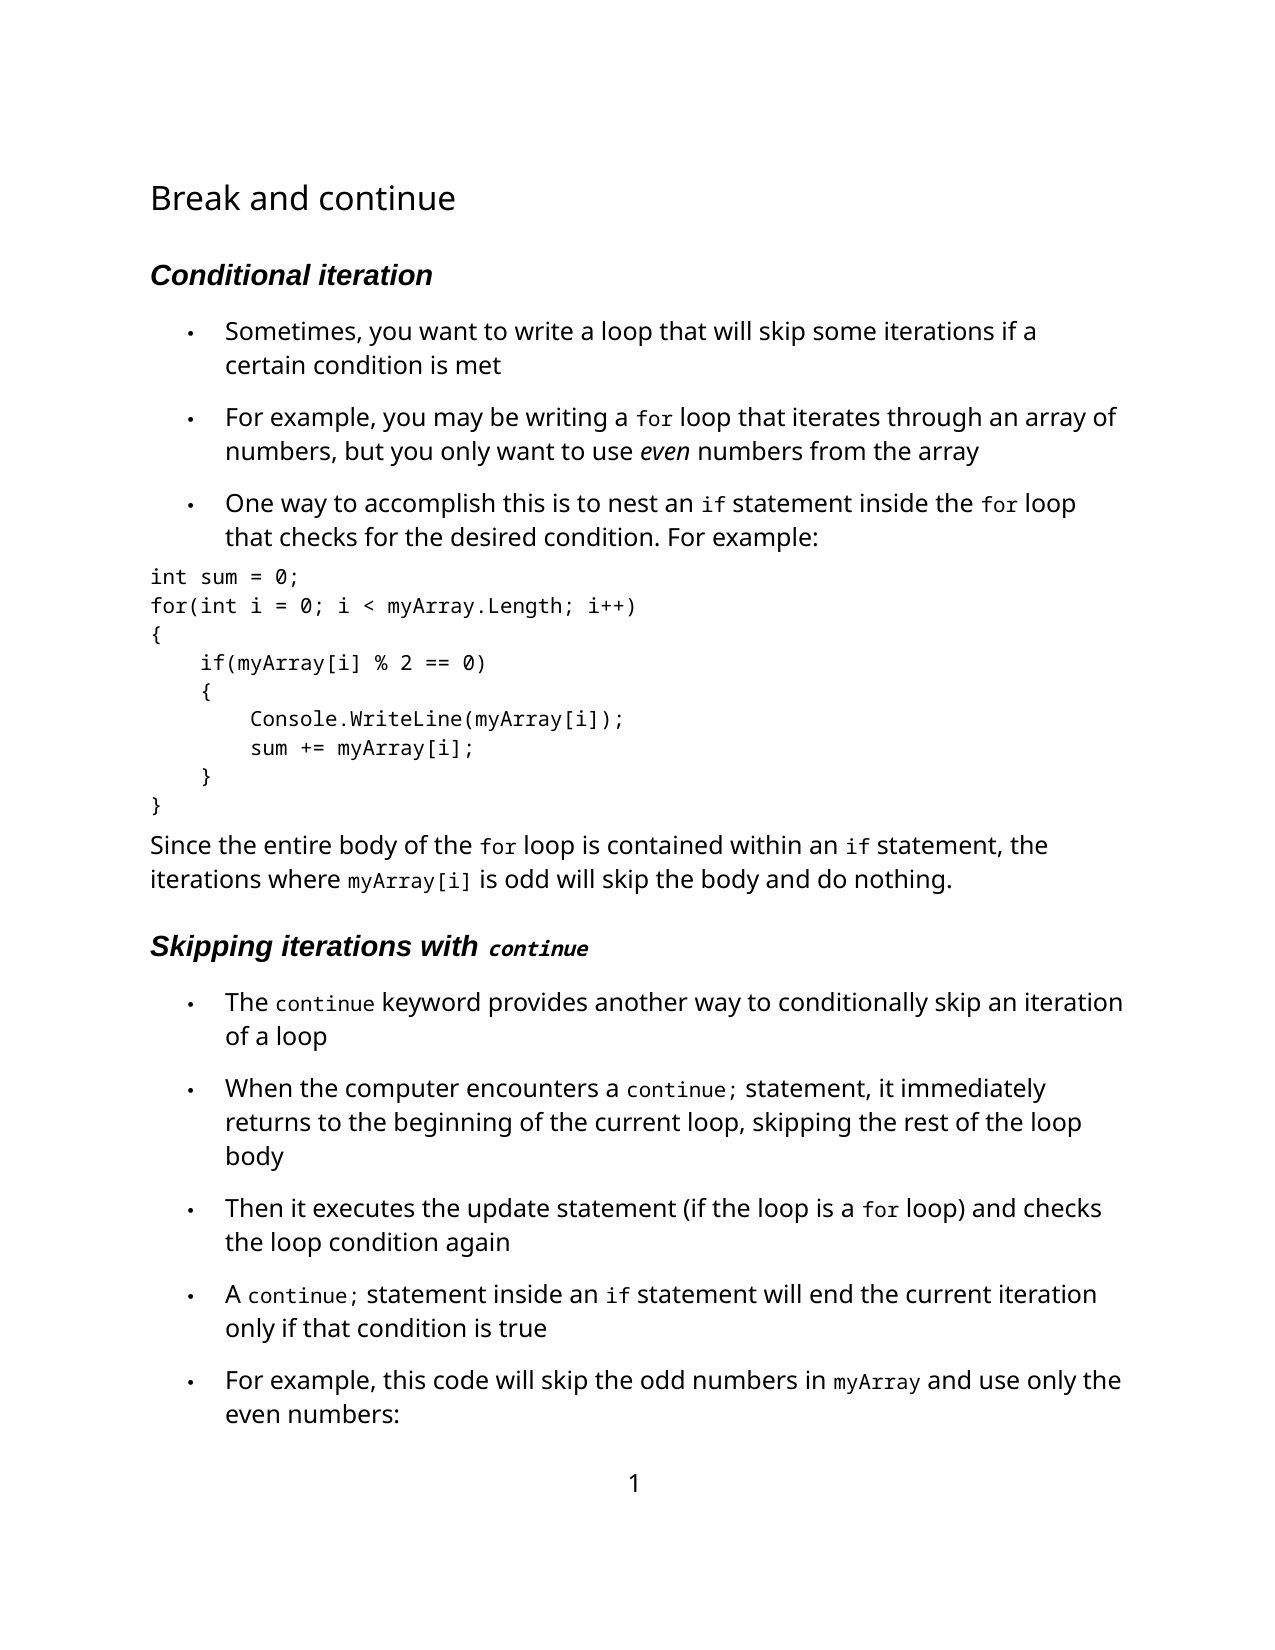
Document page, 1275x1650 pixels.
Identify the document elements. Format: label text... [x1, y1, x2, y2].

text { [150, 676, 1125, 704]
text Since the entire body of the for loop is contained within an if statement, the iterations where myArray[i] is odd will skip the body and do nothing. [150, 827, 1125, 895]
text } [150, 790, 1125, 818]
list For example, you may be writing a for loop that iterates through an array of numbers, but you only want to use even numbers from the array [187, 399, 1125, 467]
list The continue keyword provides another way to conditionally skip an iteration of a loop [187, 984, 1125, 1052]
subtitle Break and continue [150, 175, 1125, 221]
text int sum = 0; [150, 562, 1125, 591]
text for(int i = 0; i < myArray.Length; i++) [150, 591, 1125, 619]
subtitle Skipping iterations with continue [150, 929, 1125, 963]
text { [150, 619, 1125, 648]
list For example, this code will skip the odd numbers in myArray and use only the even numbers: [187, 1363, 1125, 1431]
text sum += myArray[i]; [150, 733, 1125, 761]
text Console.WriteLine(myArray[i]); [150, 704, 1125, 733]
list One way to accomplish this is to nest an if statement inside the for loop that checks for the desired condition. For example: [187, 485, 1125, 553]
list Then it executes the update statement (if the loop is a for loop) and checks the loop condition again [187, 1191, 1125, 1259]
list When the computer encounters a continue; statement, it immediately returns to the beginning of the current loop, skipping the rest of the loop body [187, 1070, 1125, 1173]
list A continue; statement inside an if statement will end the current iteration only if that condition is true [187, 1277, 1125, 1345]
list Sometimes, you want to write a loop that will skip some iterations if a certain condition is met [187, 313, 1125, 381]
subtitle Conditional iteration [150, 258, 1125, 292]
text } [150, 761, 1125, 790]
text if(myArray[i] % 2 == 0) [150, 648, 1125, 676]
